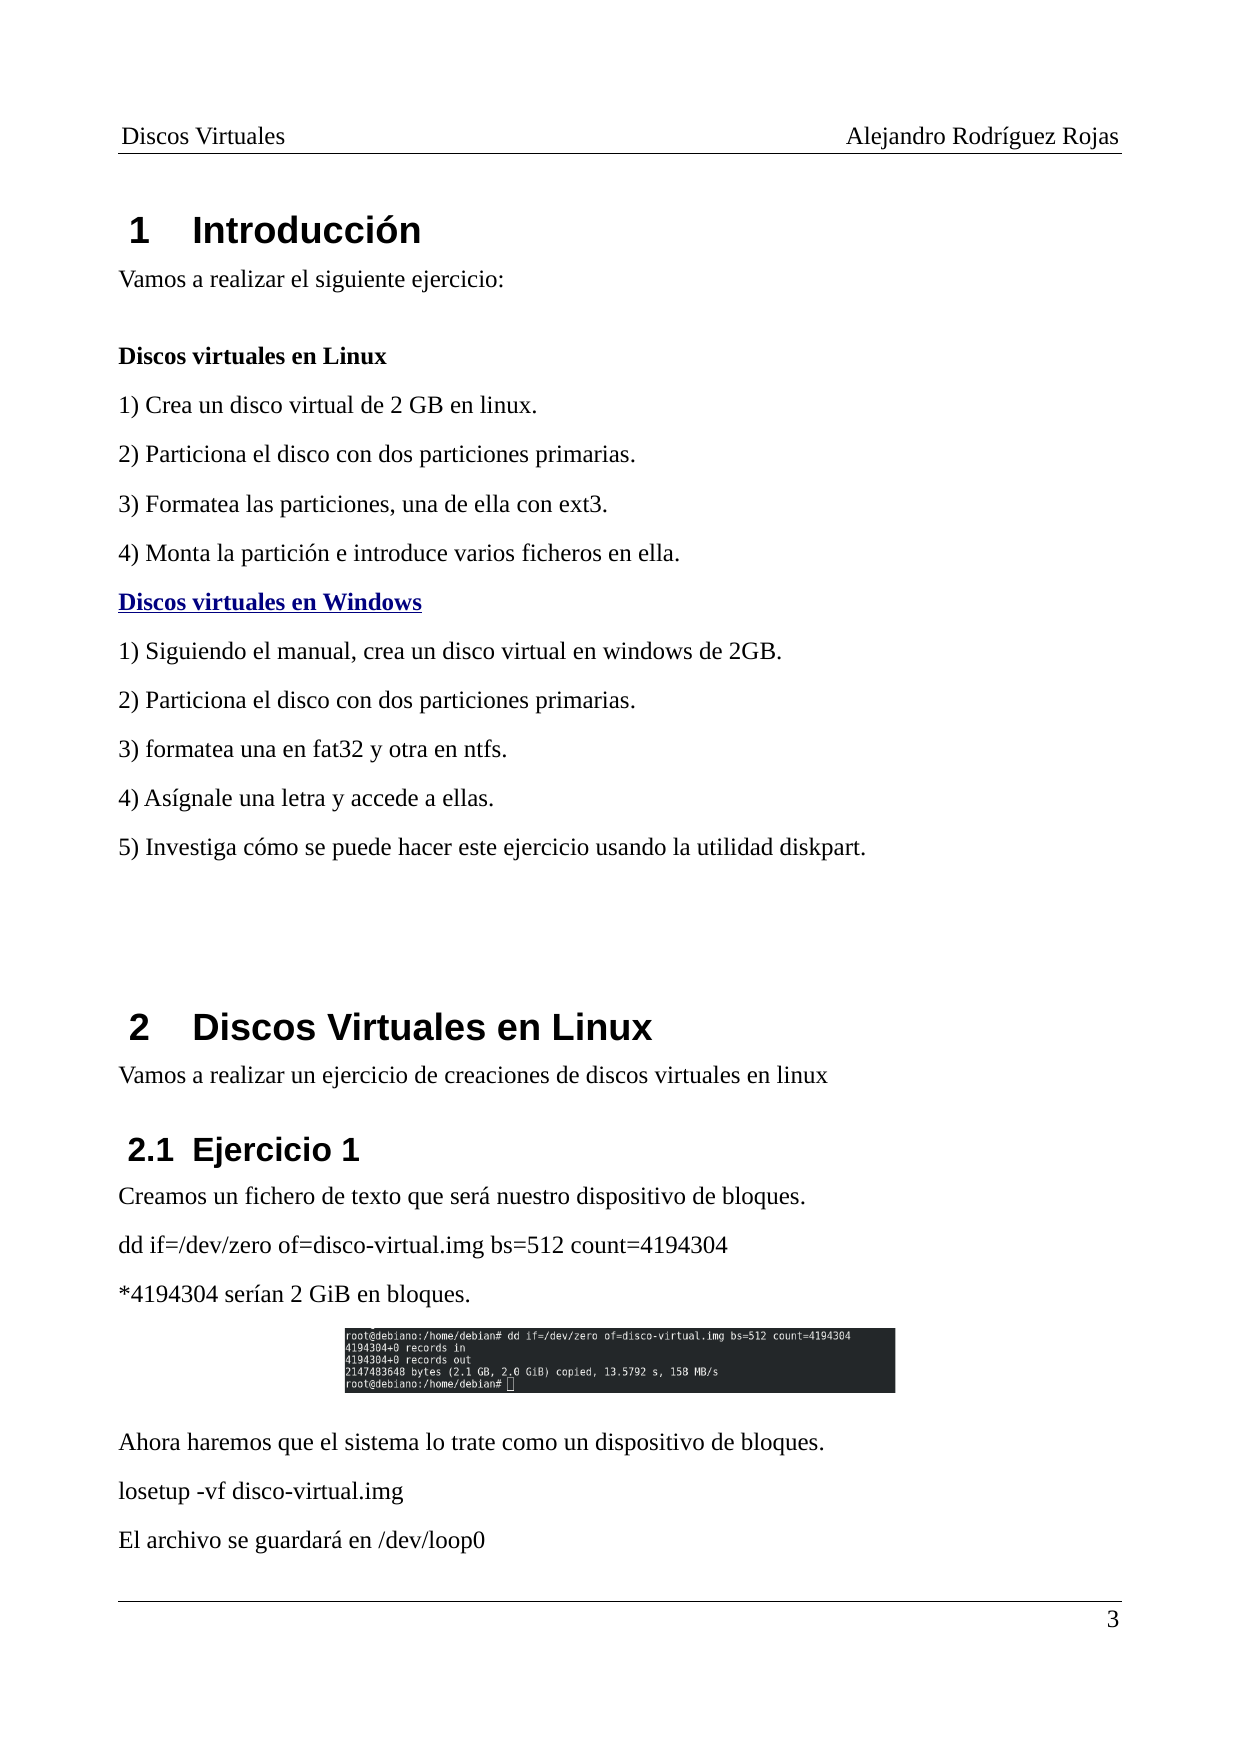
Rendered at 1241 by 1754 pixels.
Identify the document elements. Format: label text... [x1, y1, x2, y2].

text 3) formatea una en fat32 y otra en ntfs. [118, 734, 1122, 763]
text Vamos a realizar un ejercicio de creaciones de discos virtuales en linux [118, 1060, 1122, 1089]
text Vamos a realizar el siguiente ejercicio: [118, 264, 1122, 292]
text 5) Investiga cómo se puede hacer este ejercicio usando la utilidad diskpart. [118, 832, 1122, 861]
text 2) Particiona el disco con dos particiones primarias. [118, 685, 1122, 714]
text El archivo se guardará en /dev/loop0 [118, 1525, 1122, 1554]
text *4194304 serían 2 GiB en bloques. [118, 1279, 1122, 1308]
subtitle Ejercicio 1 [118, 1130, 1122, 1169]
text 3) Formatea las particiones, una de ella con ext3. [118, 489, 1122, 517]
text 4) Monta la partición e introduce varios ficheros en ella. [118, 538, 1122, 566]
subtitle Introducción [118, 207, 1122, 251]
text 2) Particiona el disco con dos particiones primarias. [118, 439, 1122, 468]
text 1) Siguiendo el manual, crea un disco virtual en windows de 2GB. [118, 636, 1122, 664]
text Creamos un fichero de texto que será nuestro dispositivo de bloques. [118, 1181, 1122, 1210]
text Discos virtuales en Windows [118, 587, 1122, 616]
subtitle Discos Virtuales en Linux [118, 1004, 1122, 1048]
text dd if=/dev/zero of=disco-virtual.img bs=512 count=4194304 [118, 1231, 1122, 1259]
text 1) Crea un disco virtual de 2 GB en linux. [118, 391, 1122, 419]
text losetup -vf disco-virtual.img [118, 1476, 1122, 1504]
text Ahora haremos que el sistema lo trate como un dispositivo de bloques. [118, 1427, 1122, 1456]
text Discos virtuales en Linux [118, 341, 1122, 370]
text 4) Asígnale una letra y accede a ellas. [118, 783, 1122, 812]
